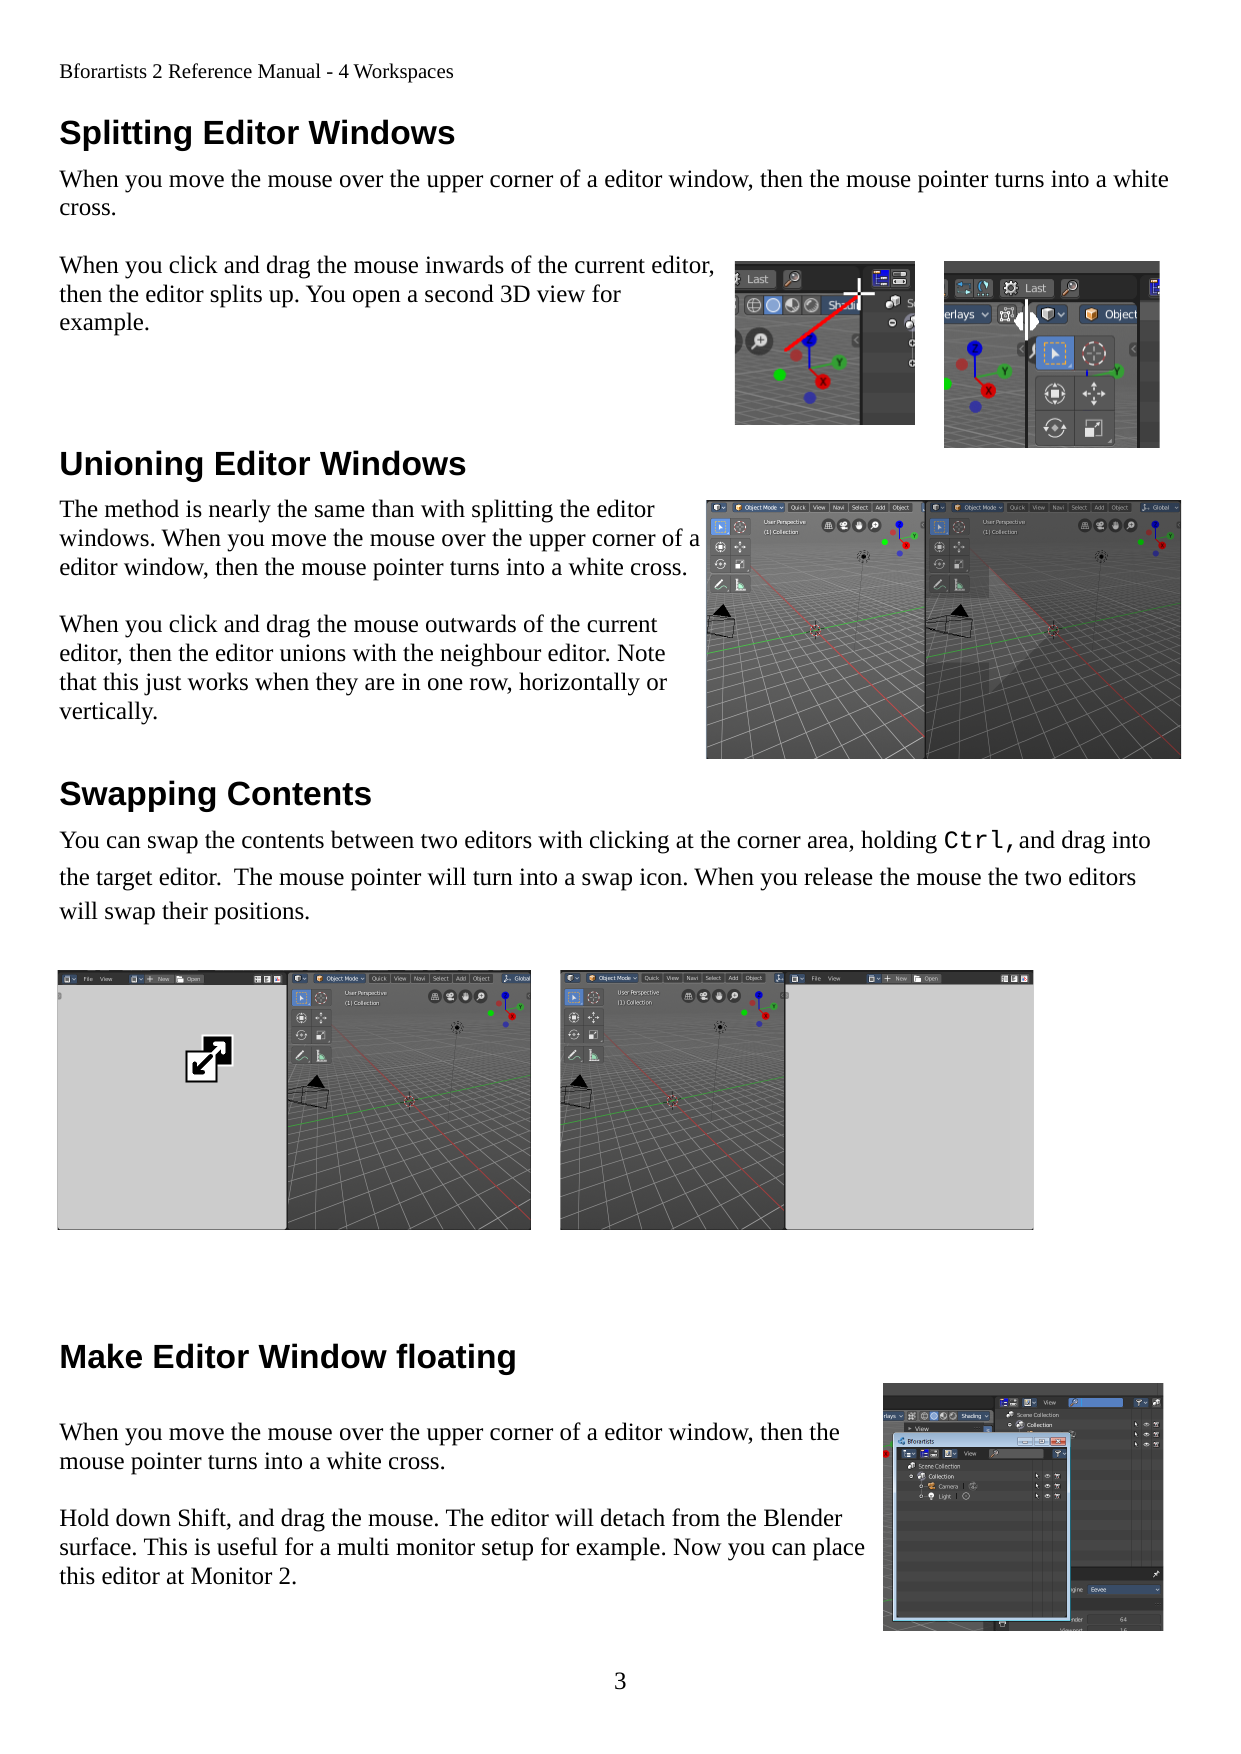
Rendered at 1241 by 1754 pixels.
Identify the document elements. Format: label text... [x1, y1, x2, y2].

picture [883, 1383, 1164, 1631]
picture [705, 500, 1182, 759]
picture [560, 970, 1034, 1230]
picture [57, 970, 531, 1230]
text When you click and drag the mouse outwards of the current editor, then the editor unions with the neighbour editor. Note that this just works when they are in one row, horizontally or vertically. [59, 609, 705, 724]
subtitle Splitting Editor Windows [59, 113, 1181, 151]
subtitle Make Editor Window floating [59, 1337, 1181, 1376]
subtitle Unioning Editor Windows [59, 443, 1181, 482]
text Hold down Shift, and drag the mouse. The editor will detach from the Blender surface. This is useful for a multi monitor setup for example. Now you can place this editor at Monitor 2. [59, 1503, 883, 1589]
picture [734, 261, 915, 425]
text You can swap the contents between two editors with clicking at the corner area, holding Ctrl,and drag into the target editor. The mouse pointer will turn into a swap icon. When you release the mouse the two editors will swap their positions. [59, 825, 1181, 925]
picture [944, 261, 1160, 448]
text When you move the mouse over the upper corner of a editor window, then the mouse pointer turns into a white cross. [59, 164, 1181, 221]
text When you move the mouse over the upper corner of a editor window, then the mouse pointer turns into a white cross. [59, 1417, 883, 1474]
text The method is nearly the same than with splitting the editor windows. When you move the mouse over the upper corner of a editor window, then the mouse pointer turns into a white cross. [59, 494, 1181, 609]
subtitle Swapping Contents [59, 774, 1181, 813]
text When you click and drag the mouse inwards of the current editor, then the editor splits up. You open a second 3D view for example. [59, 250, 1181, 336]
